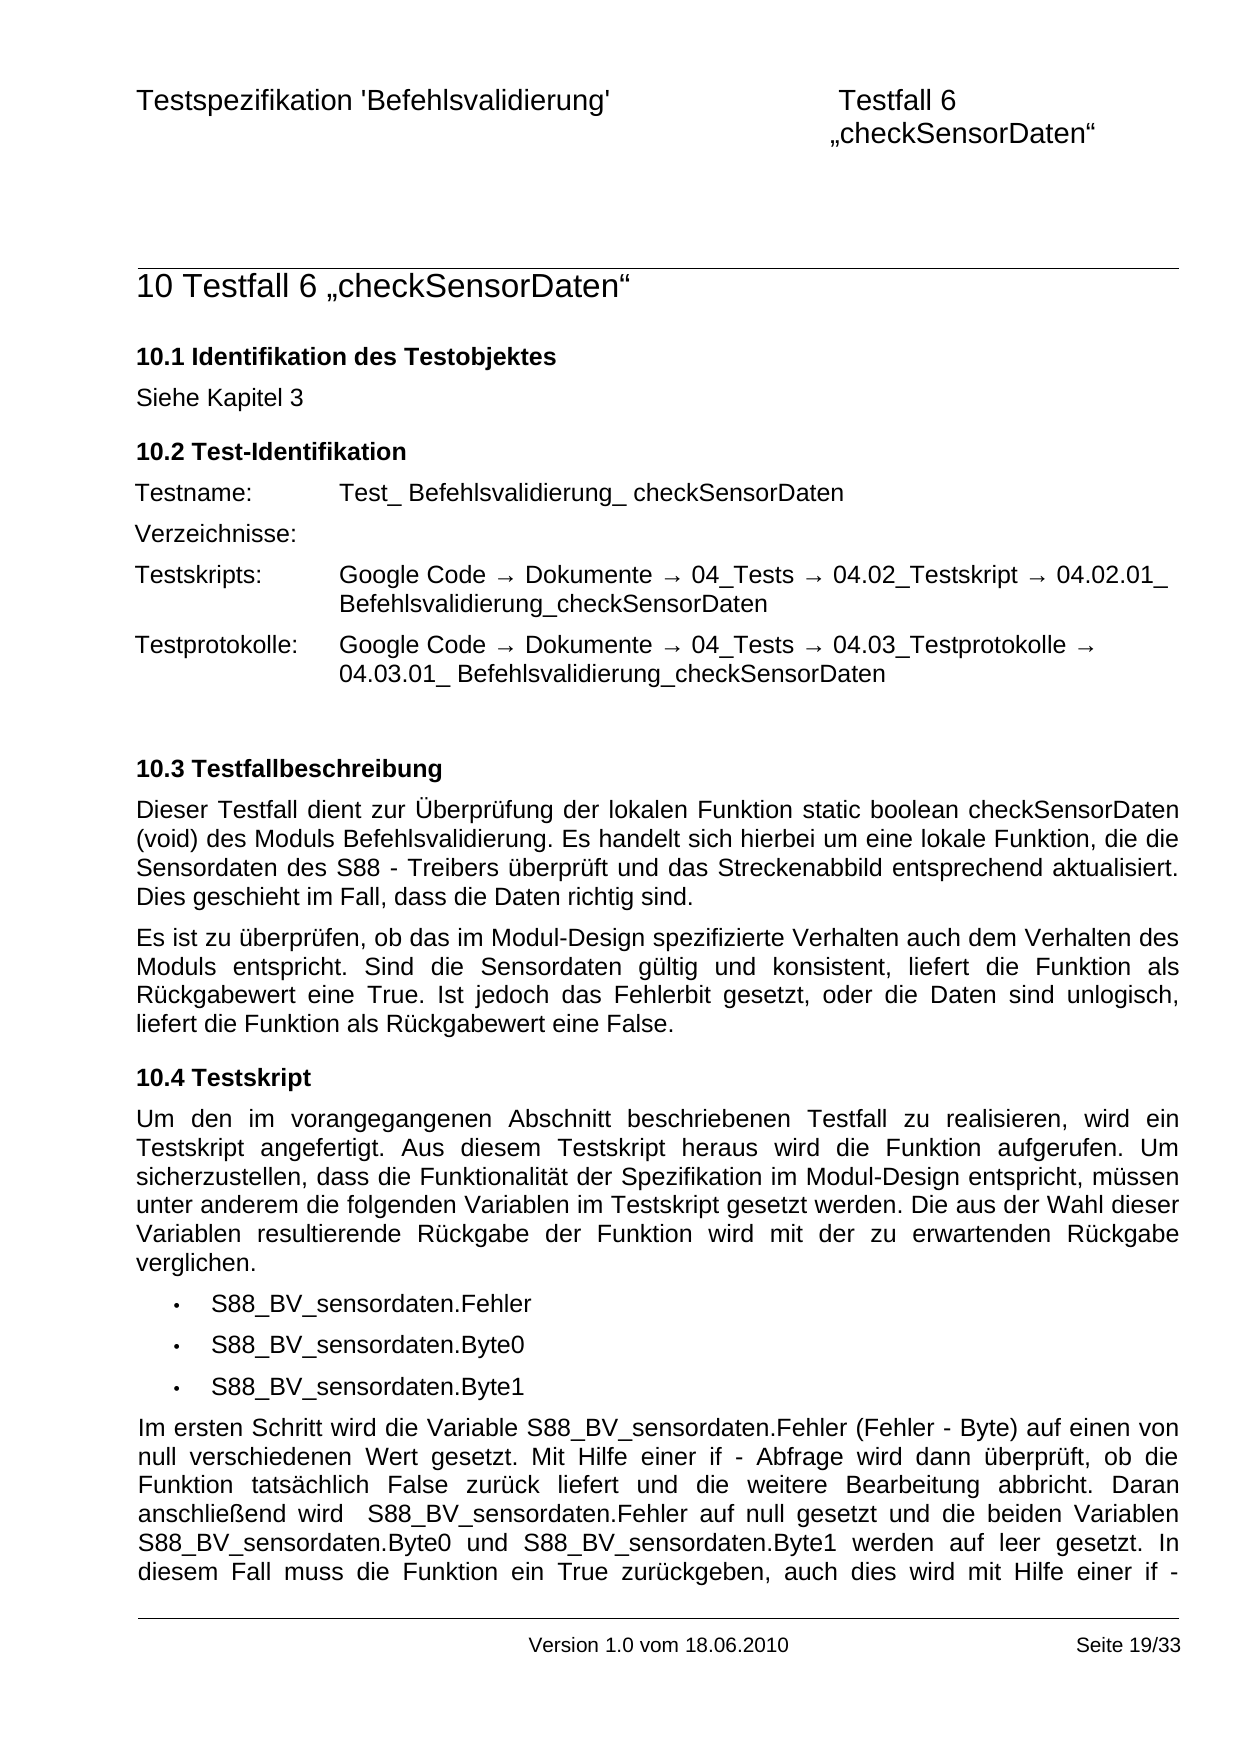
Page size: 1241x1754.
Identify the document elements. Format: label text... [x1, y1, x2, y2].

subtitle Testfall 6 „checkSensorDaten“ [136, 289, 1181, 304]
text Testprotokolle: Google Code → Dokumente → 04_Tests → 04.03_Testprotokolle → 04.03.01_ Befehlsvalidierung_checkSensorDaten [134, 631, 1181, 688]
subtitle Testfallbeschreibung [136, 754, 1181, 783]
text Es ist zu überprüfen, ob das im Modul-Design spezifizierte Verhalten auch dem Verhalten des Moduls entspricht. Sind die Sensordaten gültig und konsistent, liefert die Funktion als Rückgabewert eine True. Ist jedoch das Fehlerbit gesetzt, oder die Daten sind unlogisch, liefert die Funktion als Rückgabewert eine False. [136, 923, 1181, 1038]
text Um den im vorangegangenen Abschnitt beschriebenen Testfall zu realisieren, wird ein Testskript angefertigt. Aus diesem Testskript heraus wird die Funktion aufgerufen. Um sicherzustellen, dass die Funktionalität der Spezifikation im Modul-Design entspricht, müssen unter anderem die folgenden Variablen im Testskript gesetzt werden. Die aus der Wahl dieser Variablen resultierende Rückgabe der Funktion wird mit der zu erwartenden Rückgabe verglichen. [136, 1104, 1181, 1277]
subtitle Identifikation des Testobjektes [136, 342, 1181, 371]
text Testskripts: Google Code → Dokumente → 04_Tests → 04.02_Testskript → 04.02.01_ Befehlsvalidierung_checkSensorDaten [134, 561, 1181, 618]
text Siehe Kapitel 3 [136, 383, 1181, 412]
text Testname: Test_ Befehlsvalidierung_ checkSensorDaten [134, 478, 1181, 507]
text Verzeichnisse: [134, 519, 1181, 548]
list Im ersten Schritt wird die Variable S88_BV_sensordaten.Fehler (Fehler - Byte) auf einen von null verschiedenen Wert gesetzt. Mit Hilfe einer if - Abfrage wird dann überprüft, ob die Funktion tatsächlich False zurück liefert und die weitere Bearbeitung abbricht. Daran anschließend wird S88_BV_sensordaten.Fehler auf null gesetzt und die beiden Variablen S88_BV_sensordaten.Byte0 und S88_BV_sensordaten.Byte1 werden auf leer gesetzt. In diesem Fall muss die Funktion ein True zurückgeben, auch dies wird mit Hilfe einer if [100, 1413, 1181, 1586]
list S88_BV_sensordaten.Byte0 [173, 1331, 1181, 1359]
subtitle Testskript [136, 1063, 1181, 1092]
list S88_BV_sensordaten.Fehler [173, 1289, 1181, 1318]
subtitle Test-Identifikation [136, 437, 1181, 466]
list S88_BV_sensordaten.Byte1 [173, 1372, 1181, 1401]
text Dieser Testfall dient zur Überprüfung der lokalen Funktion static boolean checkSensorDaten (void) des Moduls Befehlsvalidierung. Es handelt sich hierbei um eine lokale Funktion, die die Sensordaten des S88 - Treibers überprüft und das Streckenabbild entsprechend aktualisiert. Dies geschieht im Fall, dass die Daten richtig sind. [136, 796, 1181, 911]
